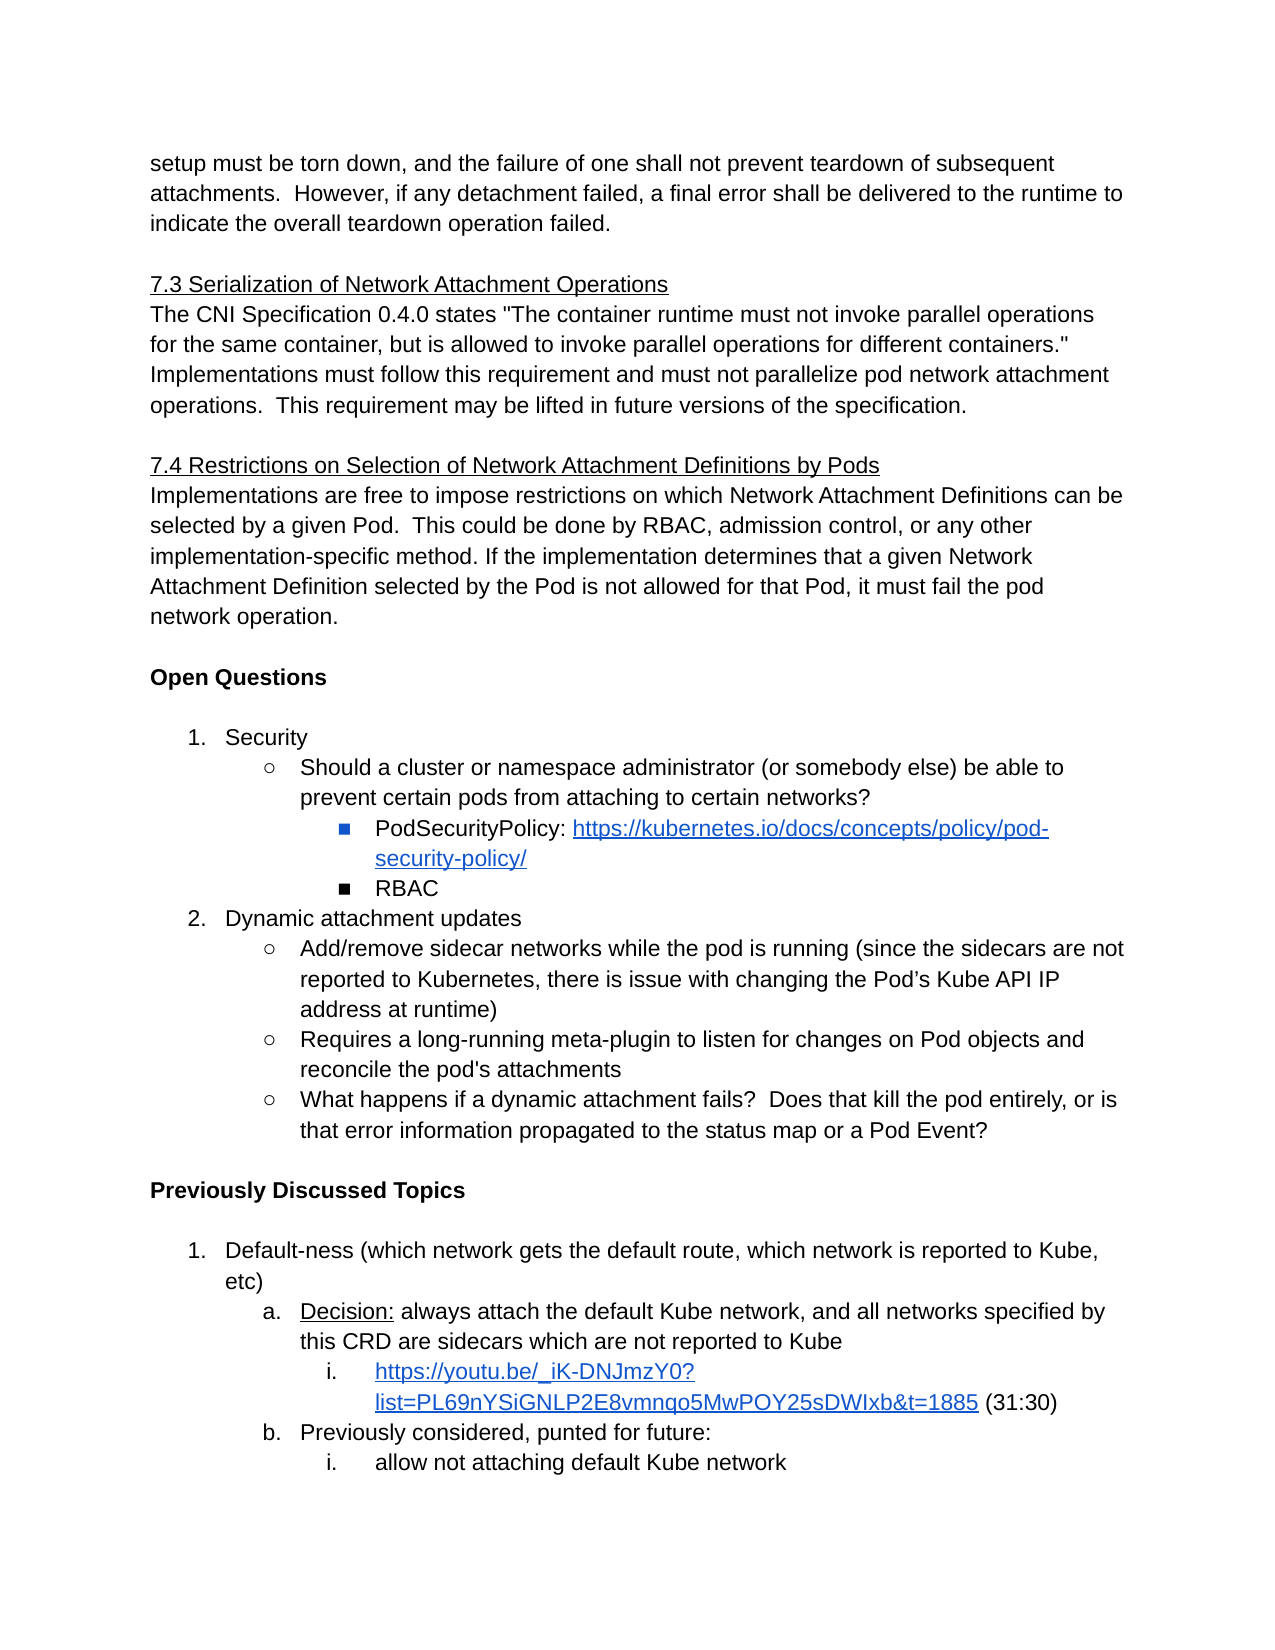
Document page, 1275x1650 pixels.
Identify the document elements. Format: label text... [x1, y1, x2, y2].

list Add/remove sidecar networks while the pod is running (since the sidecars are not reported to Kubernetes, there is issue with changing the Pod’s Kube API IP address at runtime) [262, 935, 1125, 1022]
list Requires a long-running meta-plugin to listen for changes on Pod objects and reconcile the pod's attachments [262, 1026, 1125, 1083]
text 7.3 Serialization of Network Attachment Operations [150, 271, 1125, 297]
text The CNI Specification 0.4.0 states "The container runtime must not invoke parallel operations for the same container, but is allowed to invoke parallel operations for different containers." Implementations must follow this requirement and must not parallelize pod network attachment operations. This requirement may be lifted in future versions of the specification. [150, 301, 1125, 418]
text Open Questions [150, 663, 1125, 690]
list PodSecurityPolicy: https://kubernetes.io/docs/concepts/policy/pod-security-policy/ [337, 814, 1125, 871]
text 7.4 Restrictions on Selection of Network Attachment Definitions by Pods [150, 452, 1125, 478]
list https://youtu.be/_iK-DNJmzY0?list=PL69nYSiGNLP2E8vmnqo5MwPOY25sDWIxb&t=1885 (31:30) [337, 1358, 1125, 1415]
list Default-ness (which network gets the default route, which network is reported to Kube, etc) [187, 1237, 1125, 1294]
list Previously considered, punted for future: [262, 1419, 1125, 1445]
list allow not attaching default Kube network [337, 1449, 1125, 1475]
list RBAC [337, 875, 1125, 901]
list Dynamic attachment updates [187, 905, 1125, 932]
list Security [187, 724, 1125, 750]
list What happens if a dynamic attachment fails? Does that kill the pod entirely, or is that error information propagated to the status map or a Pod Event? [262, 1086, 1125, 1143]
list Decision: always attach the default Kube network, and all networks specified by this CRD are sidecars which are not reported to Kube [262, 1298, 1125, 1354]
text Previously Discussed Topics [150, 1177, 1125, 1203]
text Implementations are free to impose restrictions on which Network Attachment Definitions can be selected by a given Pod. This could be done by RBAC, admission control, or any other implementation-specific method. If the implementation determines that a given Network Attachment Definition selected by the Pod is not allowed for that Pod, it must fail the pod network operation. [150, 482, 1125, 629]
list Should a cluster or namespace administrator (or somebody else) be able to prevent certain pods from attaching to certain networks? [262, 754, 1125, 811]
text setup must be torn down, and the failure of one shall not prevent teardown of subsequent attachments. However, if any detachment failed, a final error shall be delivered to the runtime to indicate the overall teardown operation failed. [150, 150, 1125, 237]
